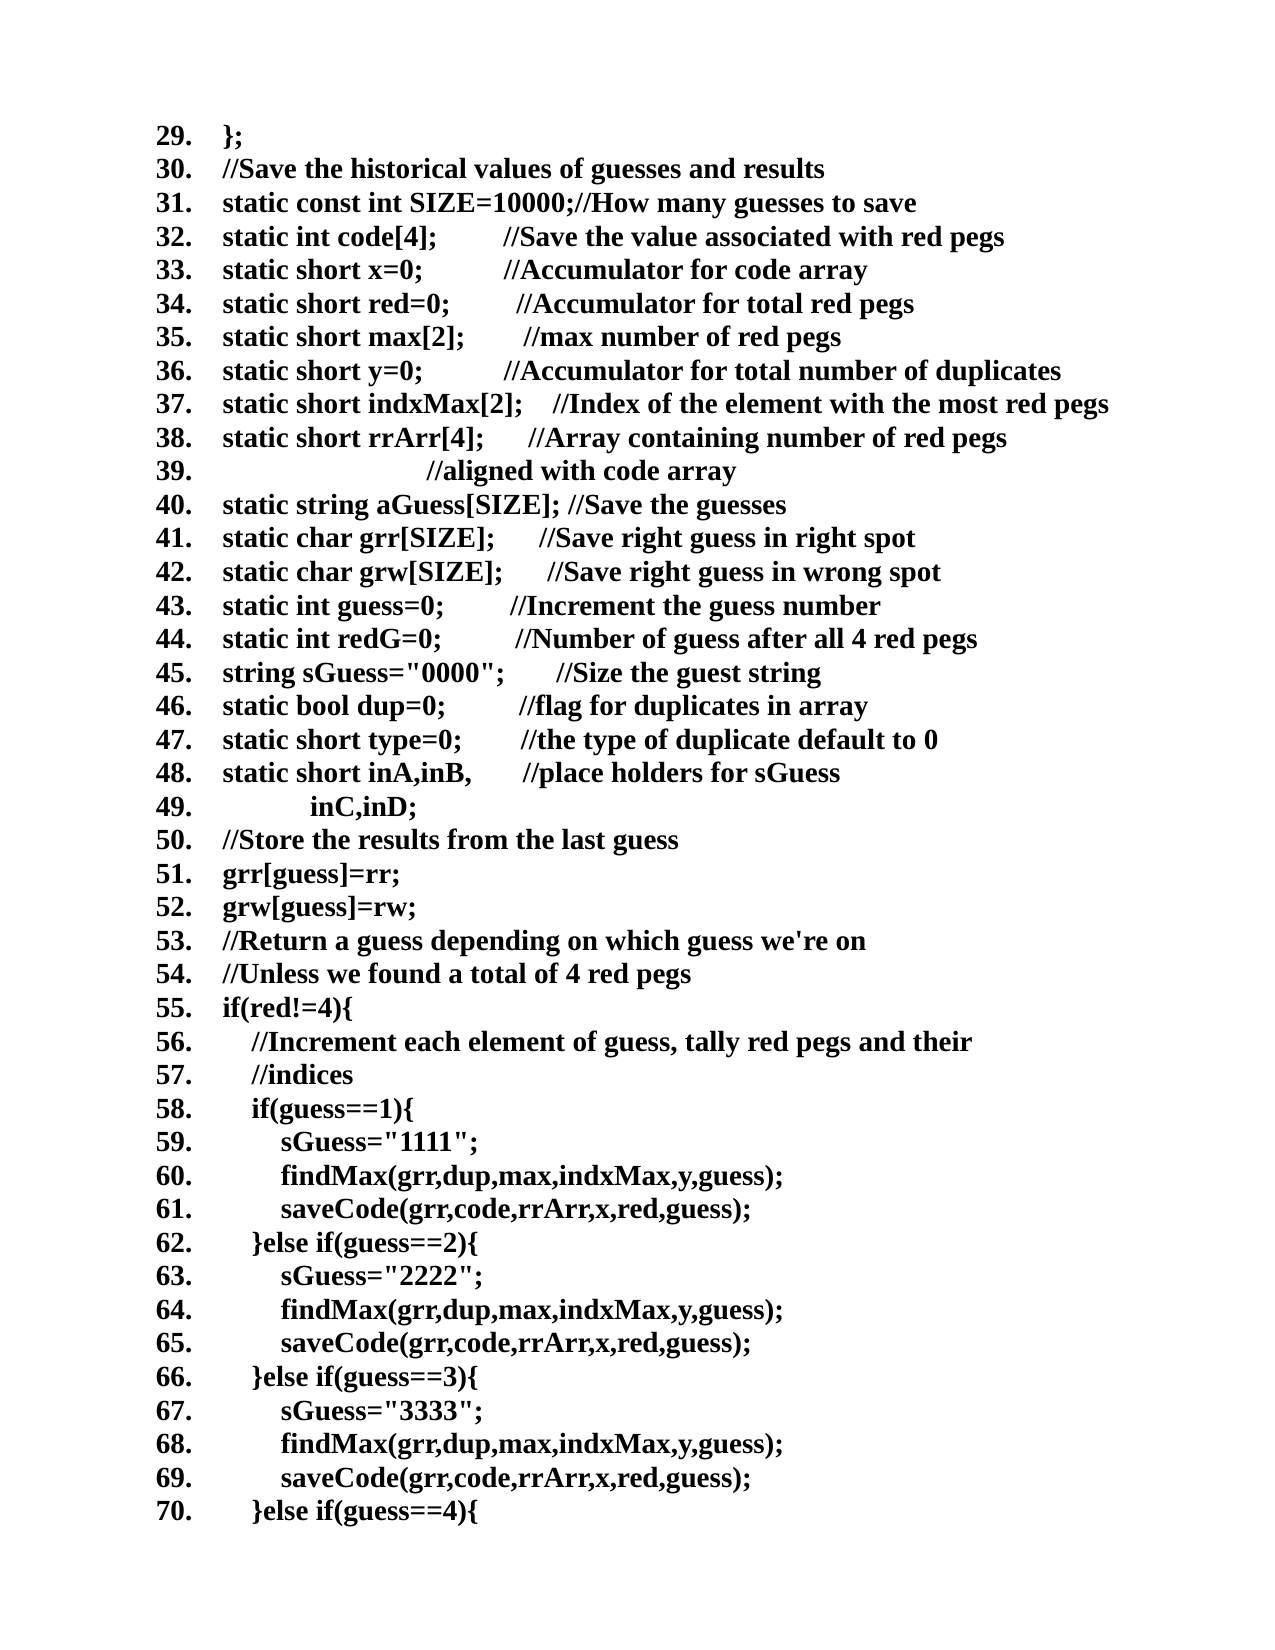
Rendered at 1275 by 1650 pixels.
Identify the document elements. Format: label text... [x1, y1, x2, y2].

list //Unless we found a total of 4 red pegs [156, 957, 1157, 990]
list grr[guess]=rr; [156, 856, 1157, 889]
list }; [156, 118, 1157, 152]
list static char grw[SIZE]; //Save right guess in wrong spot [156, 554, 1157, 588]
list sGuess="2222"; [156, 1258, 1157, 1292]
list string sGuess="0000"; //Size the guest string [156, 655, 1157, 688]
list static short indxMax[2]; //Index of the element with the most red pegs [156, 386, 1157, 420]
list static short inA,inB, //place holders for sGuess [156, 755, 1157, 789]
list static const int SIZE=10000;//How many guesses to save [156, 185, 1157, 219]
list static short red=0; //Accumulator for total red pegs [156, 286, 1157, 319]
list static string aGuess[SIZE]; //Save the guesses [156, 487, 1157, 521]
list static short x=0; //Accumulator for code array [156, 252, 1157, 286]
list }else if(guess==4){ [156, 1493, 1157, 1527]
list sGuess="1111"; [156, 1124, 1157, 1158]
list //aligned with code array [156, 453, 1157, 487]
list findMax(grr,dup,max,indxMax,y,guess); [156, 1158, 1157, 1191]
list if(red!=4){ [156, 990, 1157, 1024]
list static short max[2]; //max number of red pegs [156, 319, 1157, 353]
list saveCode(grr,code,rrArr,x,red,guess); [156, 1460, 1157, 1493]
list static int guess=0; //Increment the guess number [156, 588, 1157, 621]
list //indices [156, 1057, 1157, 1091]
list static int redG=0; //Number of guess after all 4 red pegs [156, 621, 1157, 655]
list saveCode(grr,code,rrArr,x,red,guess); [156, 1191, 1157, 1225]
list //Return a guess depending on which guess we're on [156, 923, 1157, 957]
list static bool dup=0; //flag for duplicates in array [156, 688, 1157, 722]
list }else if(guess==3){ [156, 1359, 1157, 1393]
list //Increment each element of guess, tally red pegs and their [156, 1024, 1157, 1057]
list }else if(guess==2){ [156, 1225, 1157, 1258]
list static short y=0; //Accumulator for total number of duplicates [156, 353, 1157, 386]
list saveCode(grr,code,rrArr,x,red,guess); [156, 1326, 1157, 1359]
list static int code[4]; //Save the value associated with red pegs [156, 219, 1157, 252]
list static short rrArr[4]; //Array containing number of red pegs [156, 420, 1157, 453]
list inC,inD; [156, 789, 1157, 822]
list grw[guess]=rw; [156, 889, 1157, 923]
list findMax(grr,dup,max,indxMax,y,guess); [156, 1426, 1157, 1460]
list if(guess==1){ [156, 1091, 1157, 1124]
list static char grr[SIZE]; //Save right guess in right spot [156, 521, 1157, 554]
list static short type=0; //the type of duplicate default to 0 [156, 722, 1157, 755]
list sGuess="3333"; [156, 1393, 1157, 1426]
list //Save the historical values of guesses and results [156, 152, 1157, 185]
list //Store the results from the last guess [156, 822, 1157, 856]
list findMax(grr,dup,max,indxMax,y,guess); [156, 1292, 1157, 1326]
